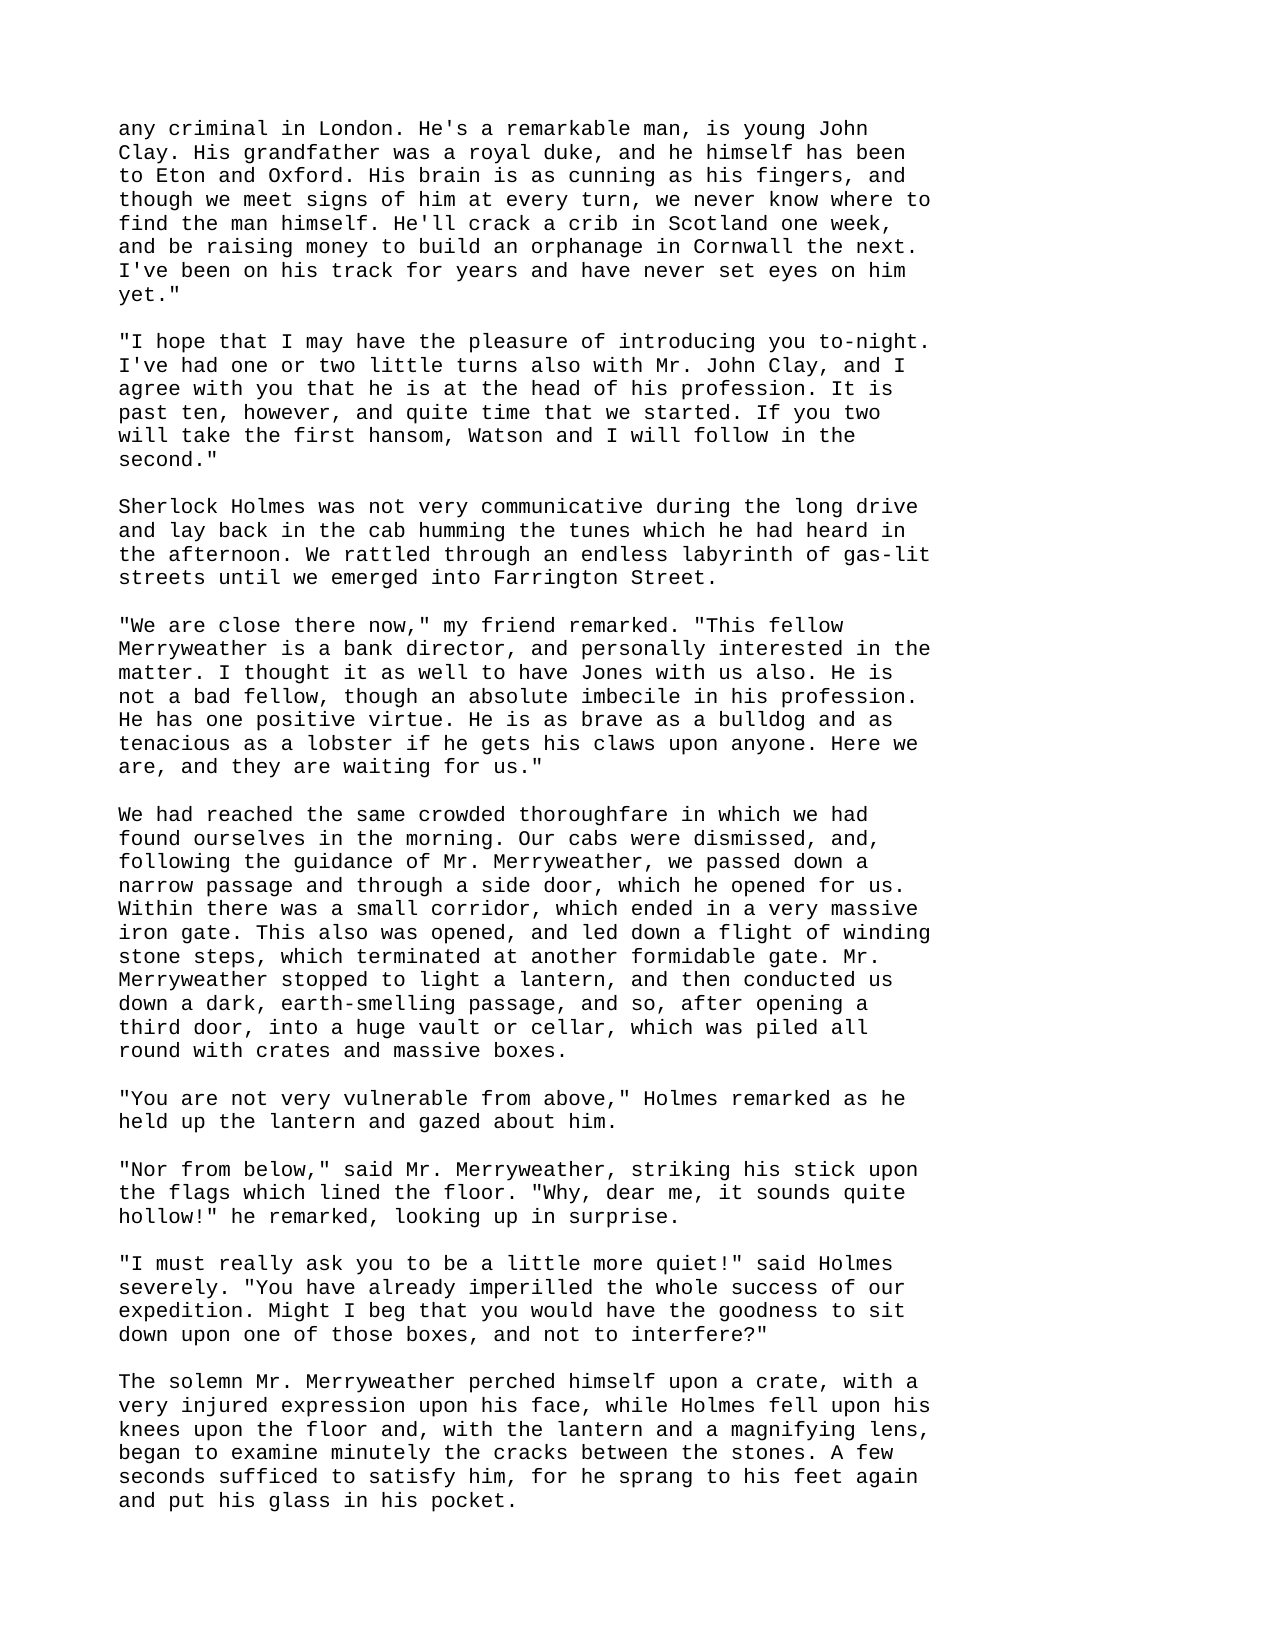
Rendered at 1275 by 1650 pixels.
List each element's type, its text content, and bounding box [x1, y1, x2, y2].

text yet." [118, 284, 1157, 307]
text to Eton and Oxford. His brain is as cunning as his fingers, and [118, 165, 1157, 189]
text I've been on his track for years and have never set eyes on him [118, 260, 1157, 284]
text matter. I thought it as well to have Jones with us also. He is [118, 662, 1157, 686]
text We had reached the same crowded thoroughfare in which we had [118, 804, 1157, 827]
text Clay. His grandfather was a royal duke, and he himself has been [118, 142, 1157, 165]
text hollow!" he remarked, looking up in surprise. [118, 1206, 1157, 1229]
text Merryweather is a bank director, and personally interested in the [118, 638, 1157, 662]
text "I hope that I may have the pleasure of introducing you to-night. [118, 331, 1157, 354]
text the flags which lined the floor. "Why, dear me, it sounds quite [118, 1182, 1157, 1206]
text He has one positive virtue. He is as brave as a bulldog and as [118, 709, 1157, 733]
text "Nor from below," said Mr. Merryweather, striking his stick upon [118, 1158, 1157, 1182]
text down upon one of those boxes, and not to interfere?" [118, 1324, 1157, 1348]
text stone steps, which terminated at another formidable gate. Mr. [118, 946, 1157, 969]
text will take the first hansom, Watson and I will follow in the [118, 426, 1157, 449]
text past ten, however, and quite time that we started. If you two [118, 402, 1157, 426]
text "We are close there now," my friend remarked. "This fellow [118, 615, 1157, 638]
text agree with you that he is at the head of his profession. It is [118, 378, 1157, 402]
text began to examine minutely the cracks between the stones. A few [118, 1442, 1157, 1466]
text tenacious as a lobster if he gets his claws upon anyone. Here we [118, 733, 1157, 757]
text are, and they are waiting for us." [118, 757, 1157, 780]
text the afternoon. We rattled through an endless labyrinth of gas-lit [118, 544, 1157, 567]
text iron gate. This also was opened, and led down a flight of winding [118, 922, 1157, 946]
text and lay back in the cab humming the tunes which he had heard in [118, 520, 1157, 544]
text and put his glass in his pocket. [118, 1489, 1157, 1513]
text round with crates and massive boxes. [118, 1040, 1157, 1064]
text narrow passage and through a side door, which he opened for us. [118, 875, 1157, 898]
text second." [118, 449, 1157, 473]
text Within there was a small corridor, which ended in a very massive [118, 898, 1157, 922]
text knees upon the floor and, with the lantern and a magnifying lens, [118, 1419, 1157, 1442]
text The solemn Mr. Merryweather perched himself upon a crate, with a [118, 1371, 1157, 1395]
text Merryweather stopped to light a lantern, and then conducted us [118, 969, 1157, 993]
text seconds sufficed to satisfy him, for he sprang to his feet again [118, 1466, 1157, 1489]
text found ourselves in the morning. Our cabs were dismissed, and, [118, 827, 1157, 851]
text down a dark, earth-smelling passage, and so, after opening a [118, 993, 1157, 1017]
text third door, into a huge vault or cellar, which was piled all [118, 1017, 1157, 1040]
text though we meet signs of him at every turn, we never know where to [118, 189, 1157, 213]
text expedition. Might I beg that you would have the goodness to sit [118, 1300, 1157, 1324]
text not a bad fellow, though an absolute imbecile in his profession. [118, 686, 1157, 709]
text find the man himself. He'll crack a crib in Scotland one week, [118, 213, 1157, 236]
text streets until we emerged into Farrington Street. [118, 567, 1157, 591]
text I've had one or two little turns also with Mr. John Clay, and I [118, 354, 1157, 378]
text very injured expression upon his face, while Holmes fell upon his [118, 1395, 1157, 1419]
text any criminal in London. He's a remarkable man, is young John [118, 118, 1157, 142]
text following the guidance of Mr. Merryweather, we passed down a [118, 851, 1157, 875]
text "You are not very vulnerable from above," Holmes remarked as he [118, 1088, 1157, 1111]
text held up the lantern and gazed about him. [118, 1111, 1157, 1135]
text severely. "You have already imperilled the whole success of our [118, 1277, 1157, 1300]
text Sherlock Holmes was not very communicative during the long drive [118, 496, 1157, 520]
text and be raising money to build an orphanage in Cornwall the next. [118, 236, 1157, 260]
text "I must really ask you to be a little more quiet!" said Holmes [118, 1253, 1157, 1277]
